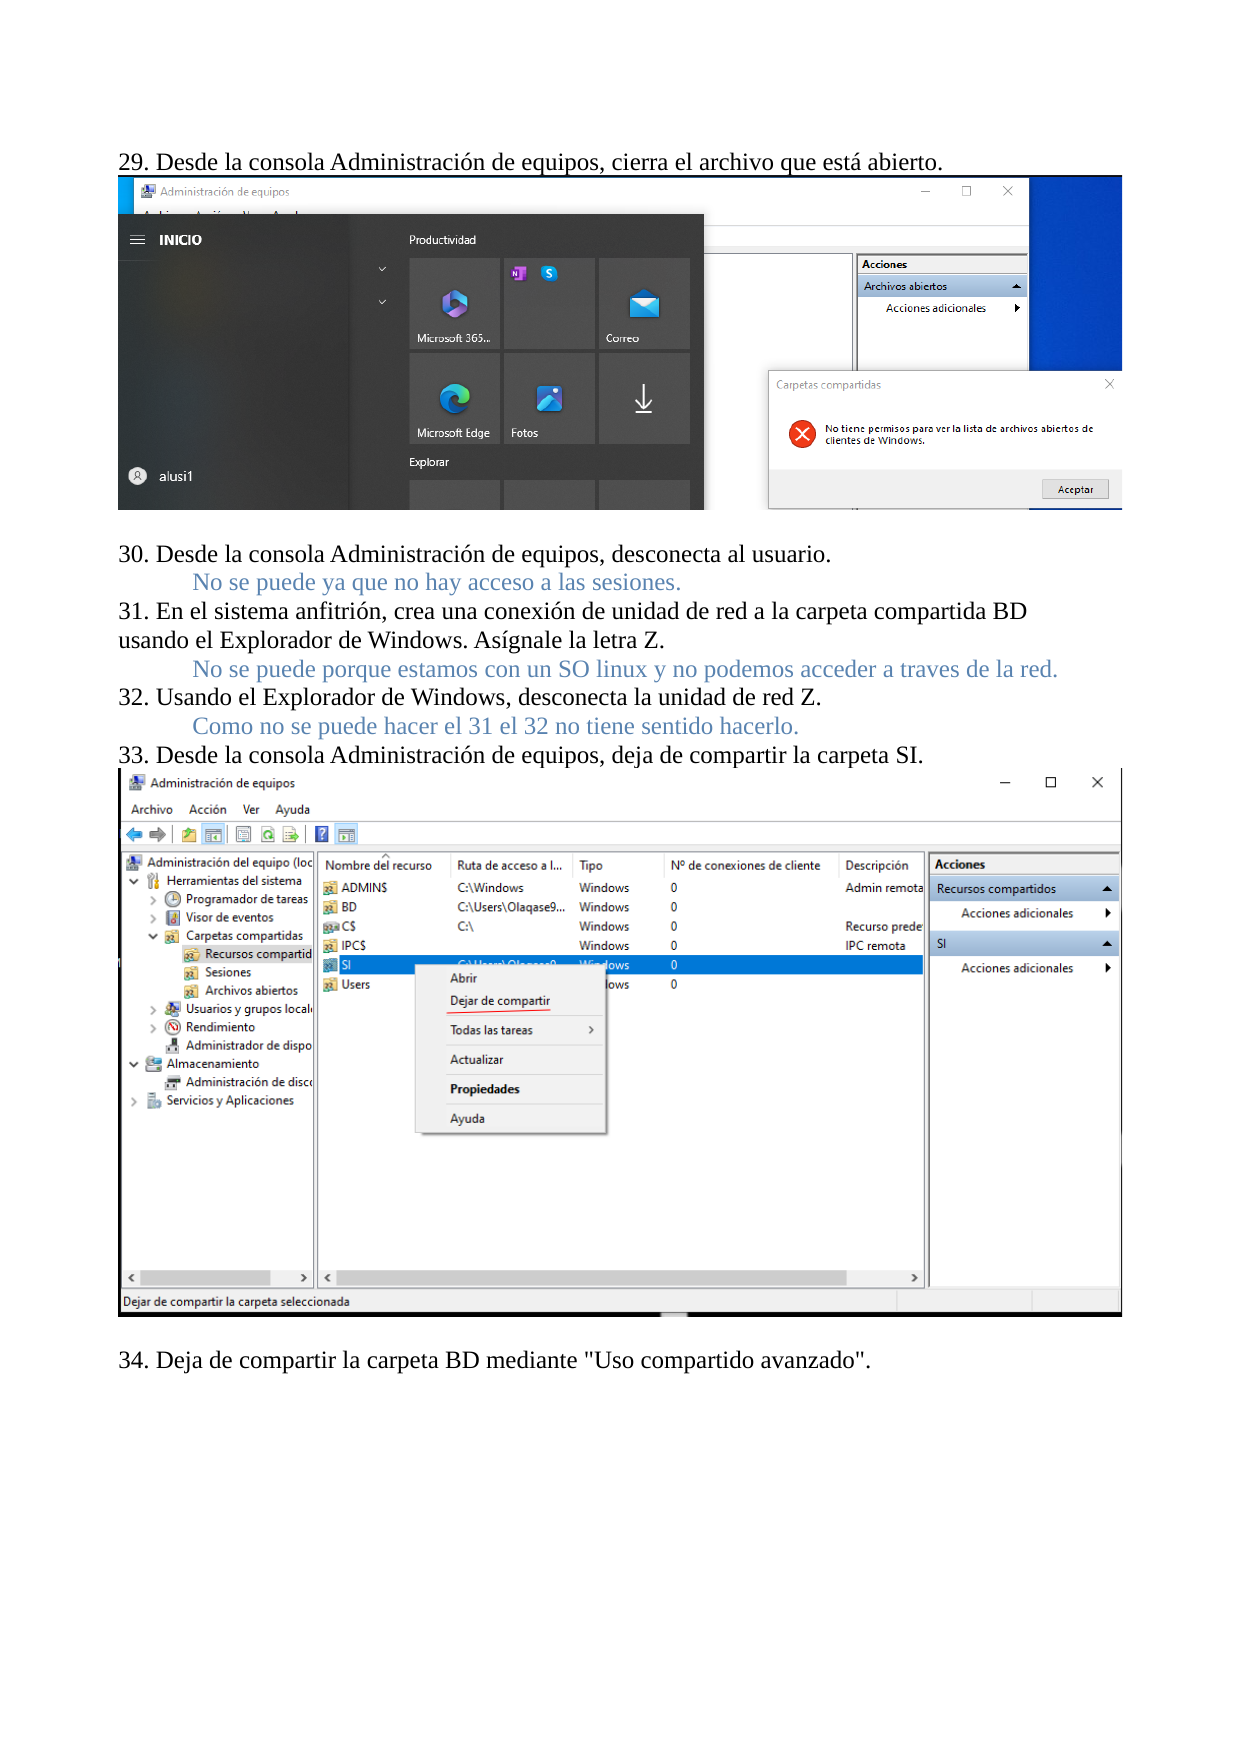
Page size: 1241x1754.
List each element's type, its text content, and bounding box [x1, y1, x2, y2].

text 30. Desde la consola Administración de equipos, desconecta al usuario. [118, 539, 1122, 567]
text Como no se puede hacer el 31 el 32 no tiene sentido hacerlo. [118, 711, 1122, 740]
text 31. En el sistema anfitrión, crea una conexión de unidad de red a la carpeta compartida BD [118, 596, 1122, 625]
picture [118, 768, 1123, 1317]
text 29. Desde la consola Administración de equipos, cierra el archivo que está abierto. [118, 147, 1122, 175]
text 33. Desde la consola Administración de equipos, deja de compartir la carpeta SI. [118, 740, 1122, 768]
text No se puede porque estamos con un SO linux y no podemos acceder a traves de la red. [118, 654, 1122, 682]
text usando el Explorador de Windows. Asígnale la letra Z. [118, 625, 1122, 654]
text 32. Usando el Explorador de Windows, desconecta la unidad de red Z. [118, 682, 1122, 711]
text 34. Deja de compartir la carpeta BD mediante "Uso compartido avanzado". [118, 1346, 1122, 1374]
picture [118, 175, 1123, 510]
text No se puede ya que no hay acceso a las sesiones. [118, 567, 1122, 596]
